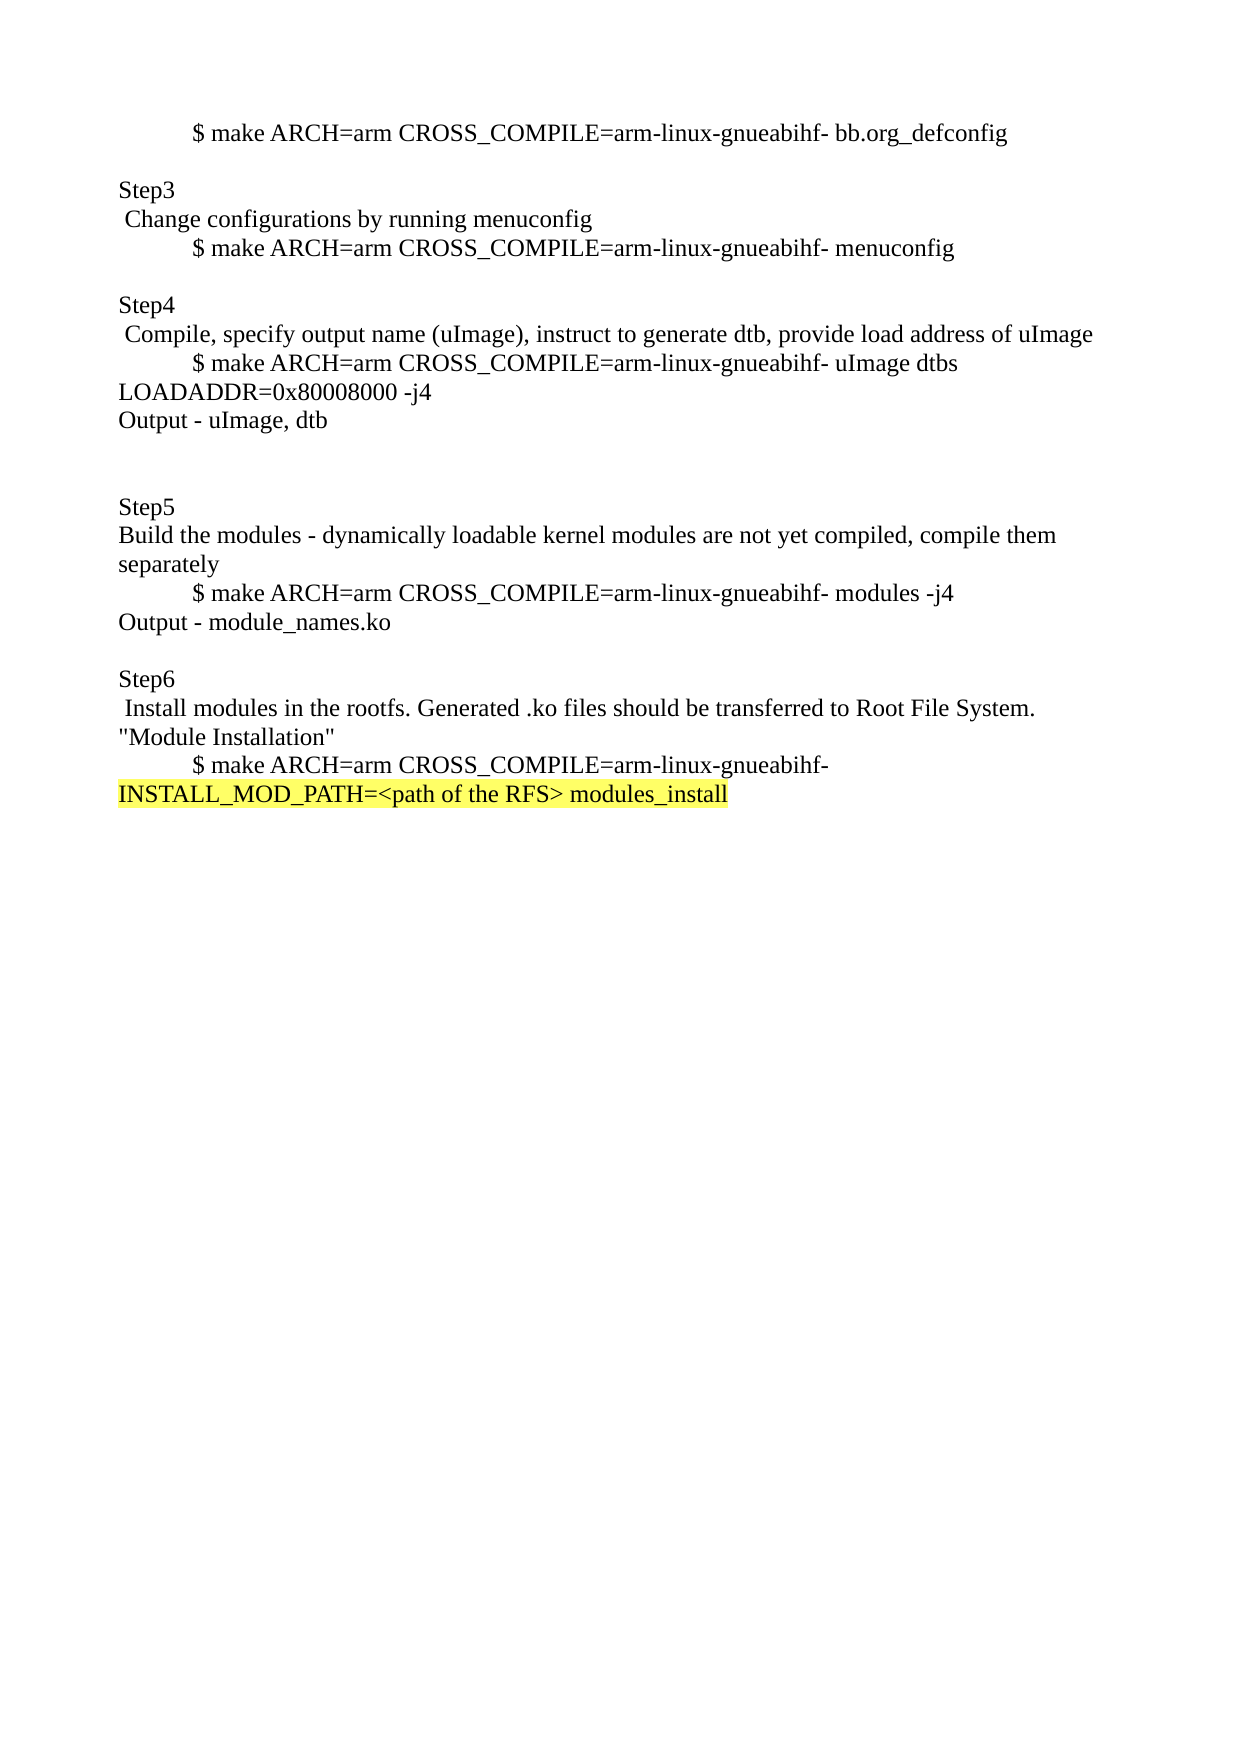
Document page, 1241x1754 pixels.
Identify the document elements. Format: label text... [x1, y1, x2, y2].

text Step3 [118, 176, 1122, 204]
text $ make ARCH=arm CROSS_COMPILE=arm-linux-gnueabihf- bb.org_defconfig [118, 118, 1122, 147]
text Step5 [118, 492, 1122, 521]
text $ make ARCH=arm CROSS_COMPILE=arm-linux-gnueabihf- uImage dtbs LOADADDR=0x80008000 -j4 [118, 348, 1122, 406]
text Compile, specify output name (uImage), instruct to generate dtb, provide load address of uImage [118, 319, 1122, 348]
text Output - uImage, dtb [118, 406, 1122, 434]
text $ make ARCH=arm CROSS_COMPILE=arm-linux-gnueabihf- modules -j4 [118, 578, 1122, 607]
text Step6 [118, 664, 1122, 693]
text $ make ARCH=arm CROSS_COMPILE=arm-linux-gnueabihf- INSTALL_MOD_PATH=<path of the RFS> modules_install [118, 751, 1122, 808]
text Output - module_names.ko [118, 607, 1122, 636]
text Install modules in the rootfs. Generated .ko files should be transferred to Root File System. "Module Installation" [118, 693, 1122, 751]
text Step4 [118, 291, 1122, 319]
text Change configurations by running menuconfig [118, 204, 1122, 233]
text Build the modules - dynamically loadable kernel modules are not yet compiled, compile them separately [118, 521, 1122, 578]
text $ make ARCH=arm CROSS_COMPILE=arm-linux-gnueabihf- menuconfig [118, 233, 1122, 262]
